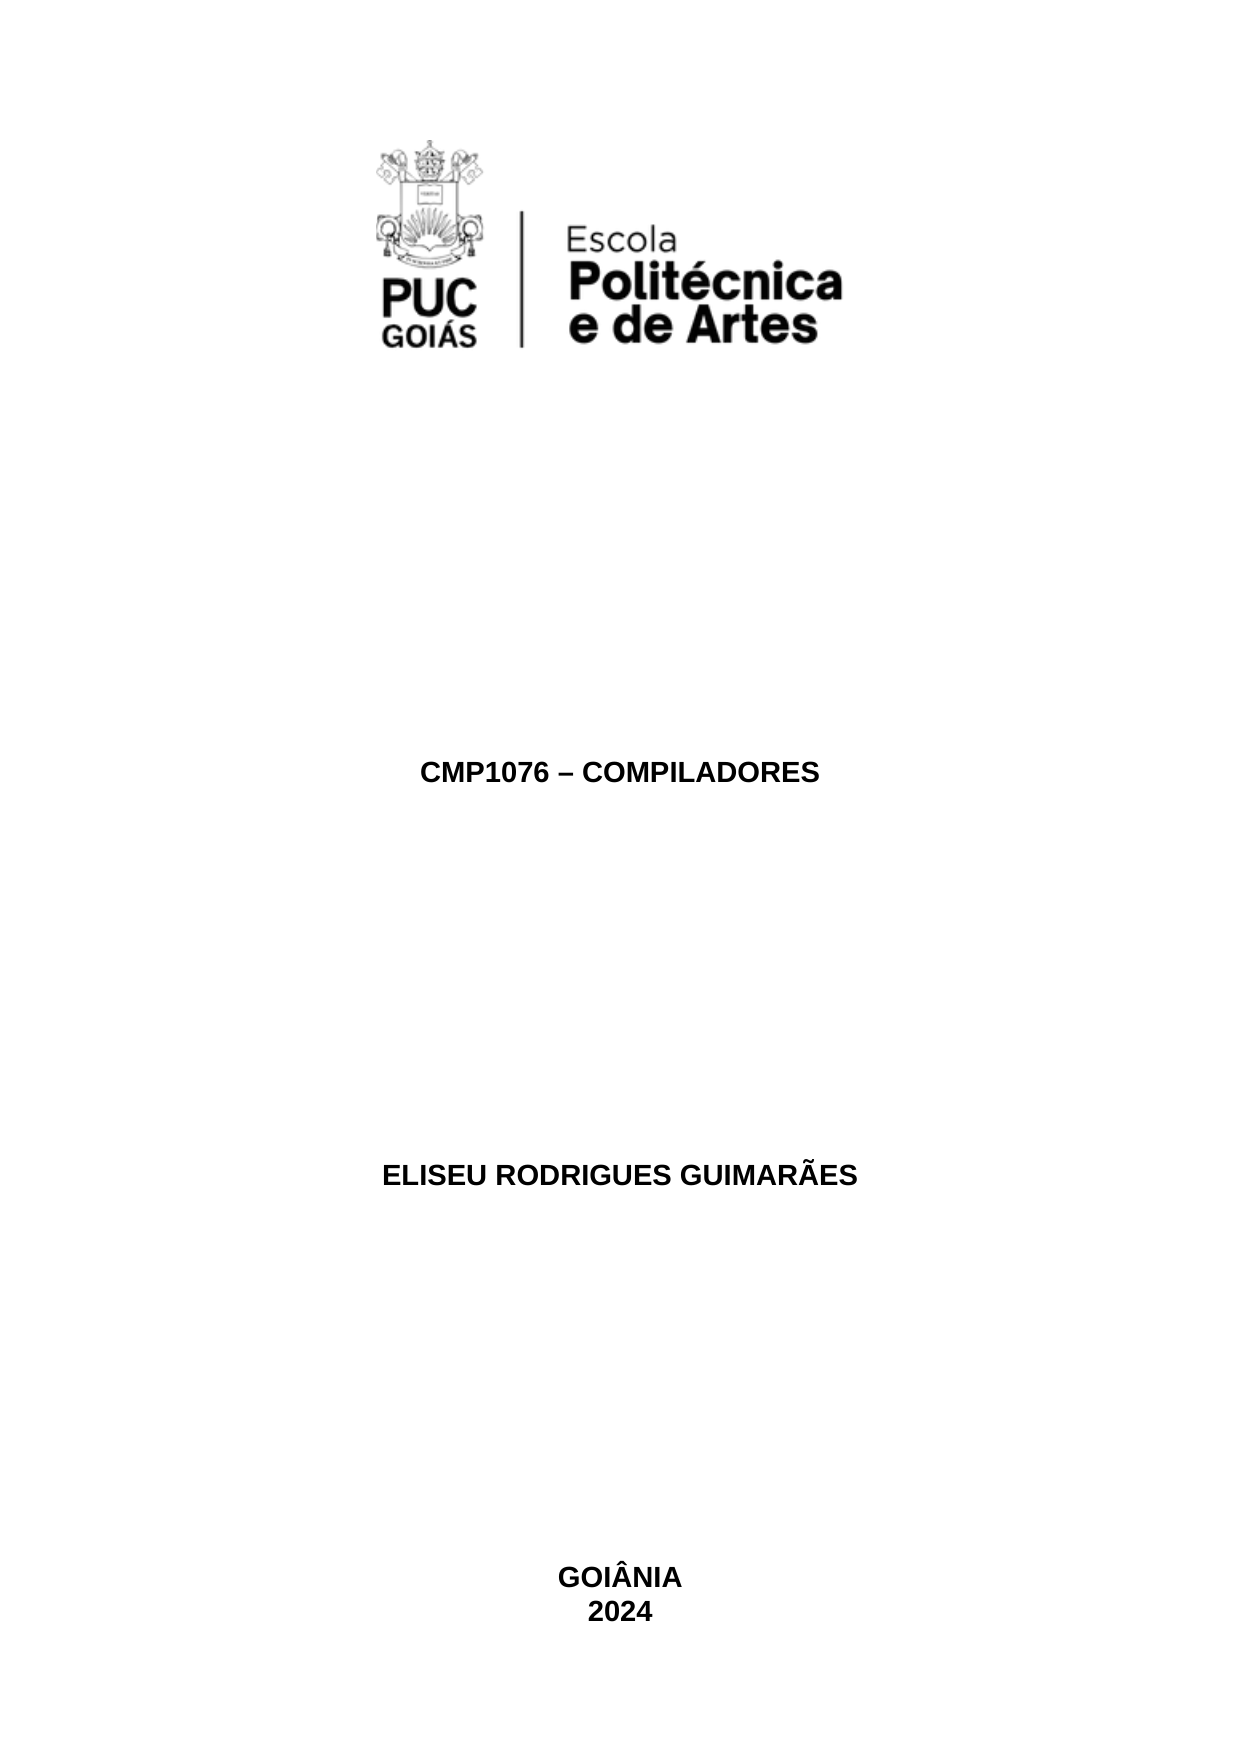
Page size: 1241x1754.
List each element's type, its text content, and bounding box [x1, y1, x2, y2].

picture [376, 140, 864, 358]
text ELISEU RODRIGUES GUIMARÃES [118, 1158, 1122, 1191]
text GOIÂNIA [118, 1560, 1122, 1594]
text CMP1076 – COMPILADORES [118, 755, 1122, 789]
text 2024 [118, 1594, 1122, 1627]
